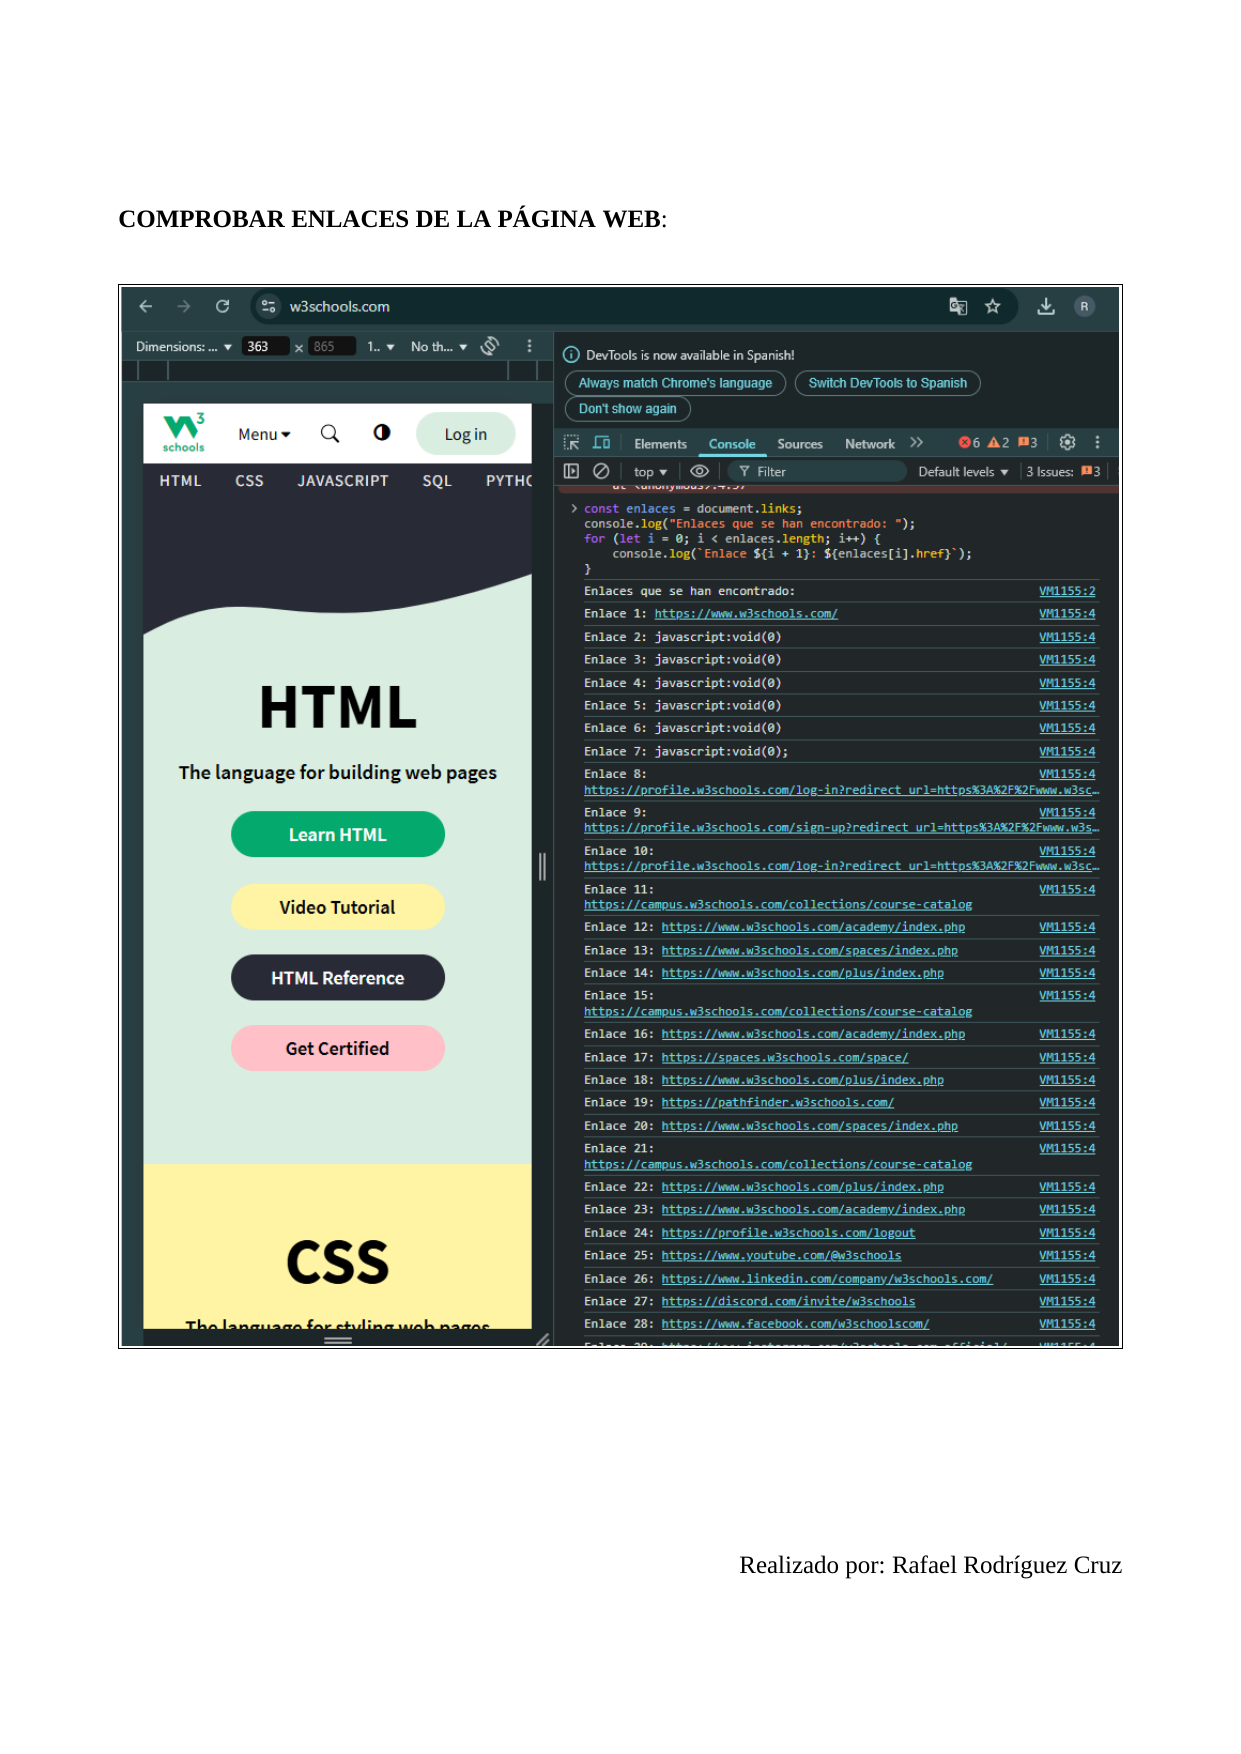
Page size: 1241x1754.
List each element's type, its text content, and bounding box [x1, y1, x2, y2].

picture [121, 287, 1119, 1346]
text COMPROBAR ENLACES DE LA PÁGINA WEB: [118, 204, 1122, 262]
text [119, 285, 1122, 1348]
text Realizado por: Rafael Rodríguez Cruz [118, 1550, 1122, 1578]
